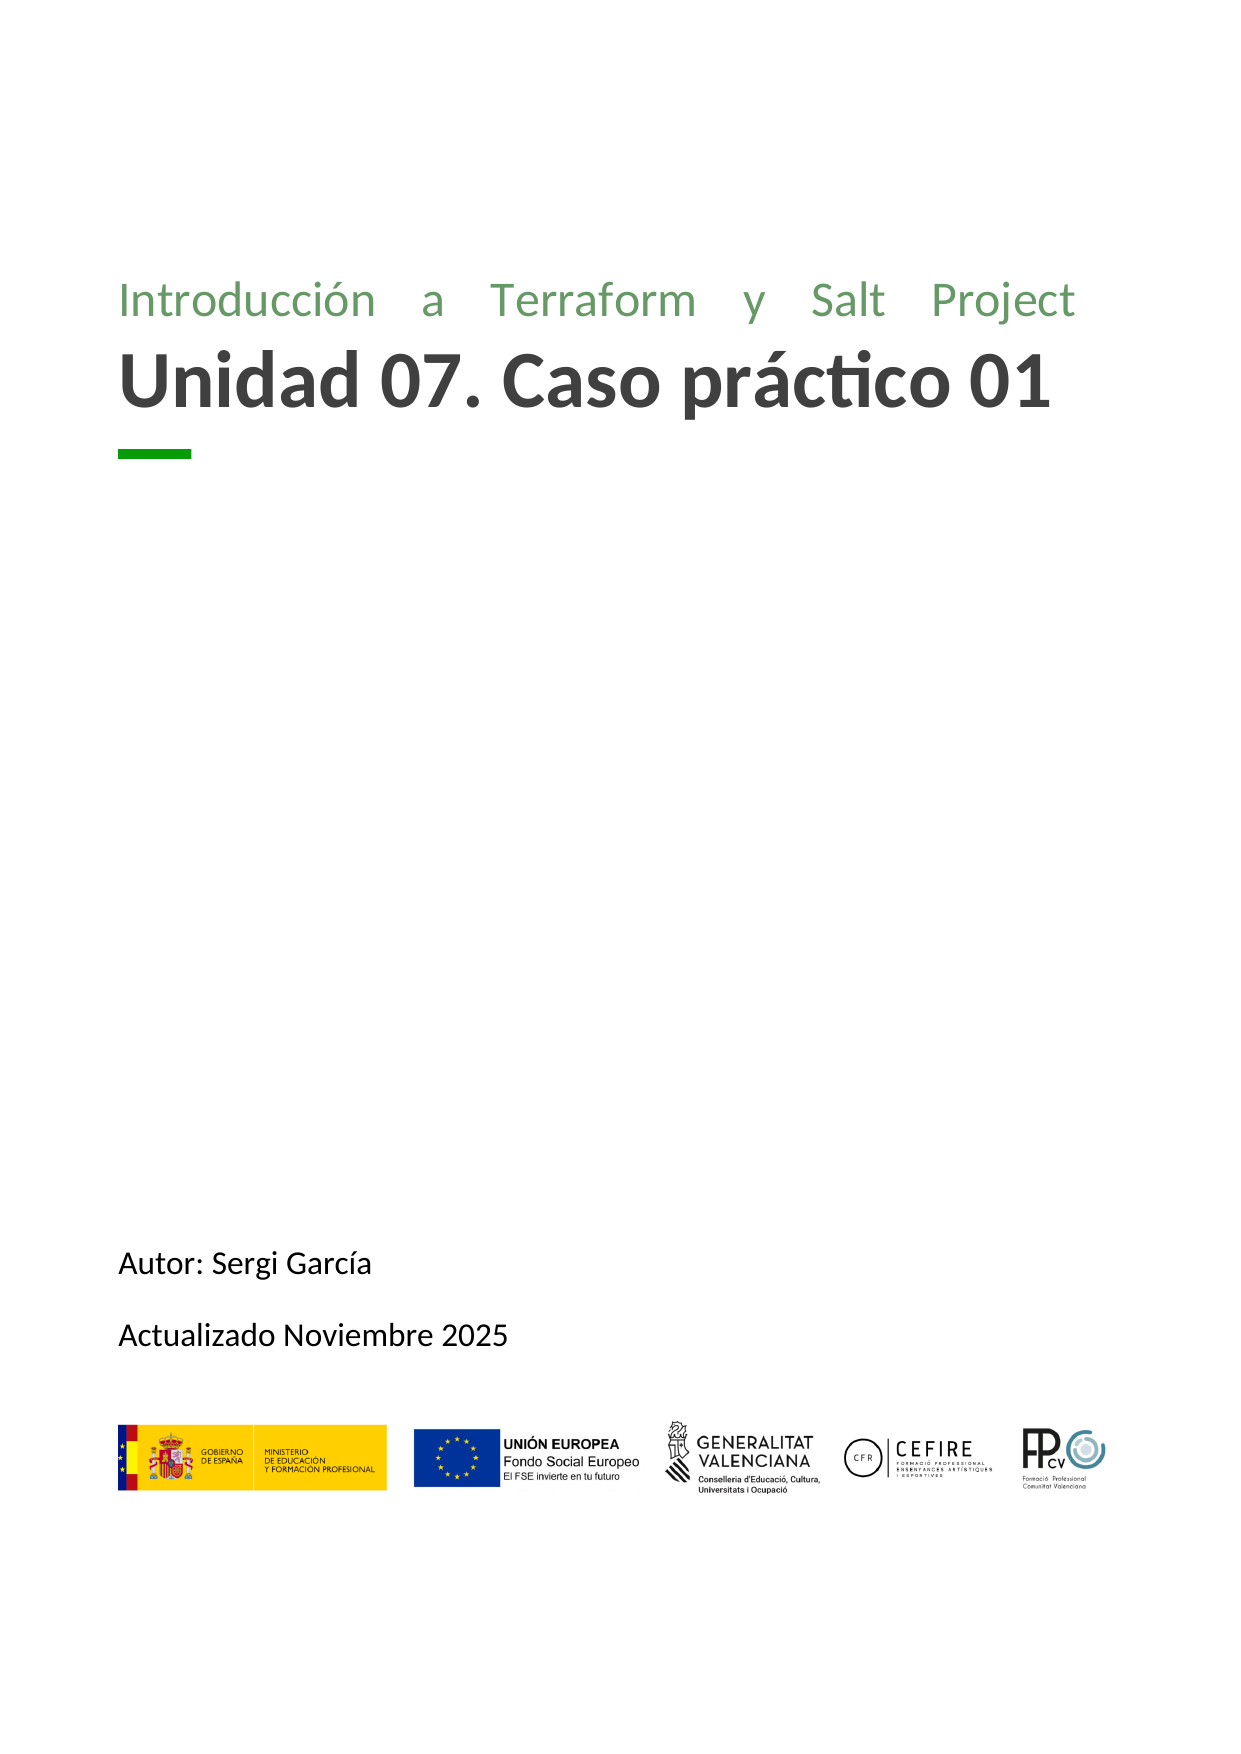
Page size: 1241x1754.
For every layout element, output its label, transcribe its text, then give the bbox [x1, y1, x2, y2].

picture [118, 449, 192, 459]
picture [118, 1420, 1123, 1494]
text Autor: Sergi García [118, 1242, 1122, 1283]
text Actualizado Noviembre 2025 [118, 1313, 1122, 1354]
title Introducción a Terraform y Salt Project Unidad 07. Caso práctico 01 [118, 268, 1122, 428]
